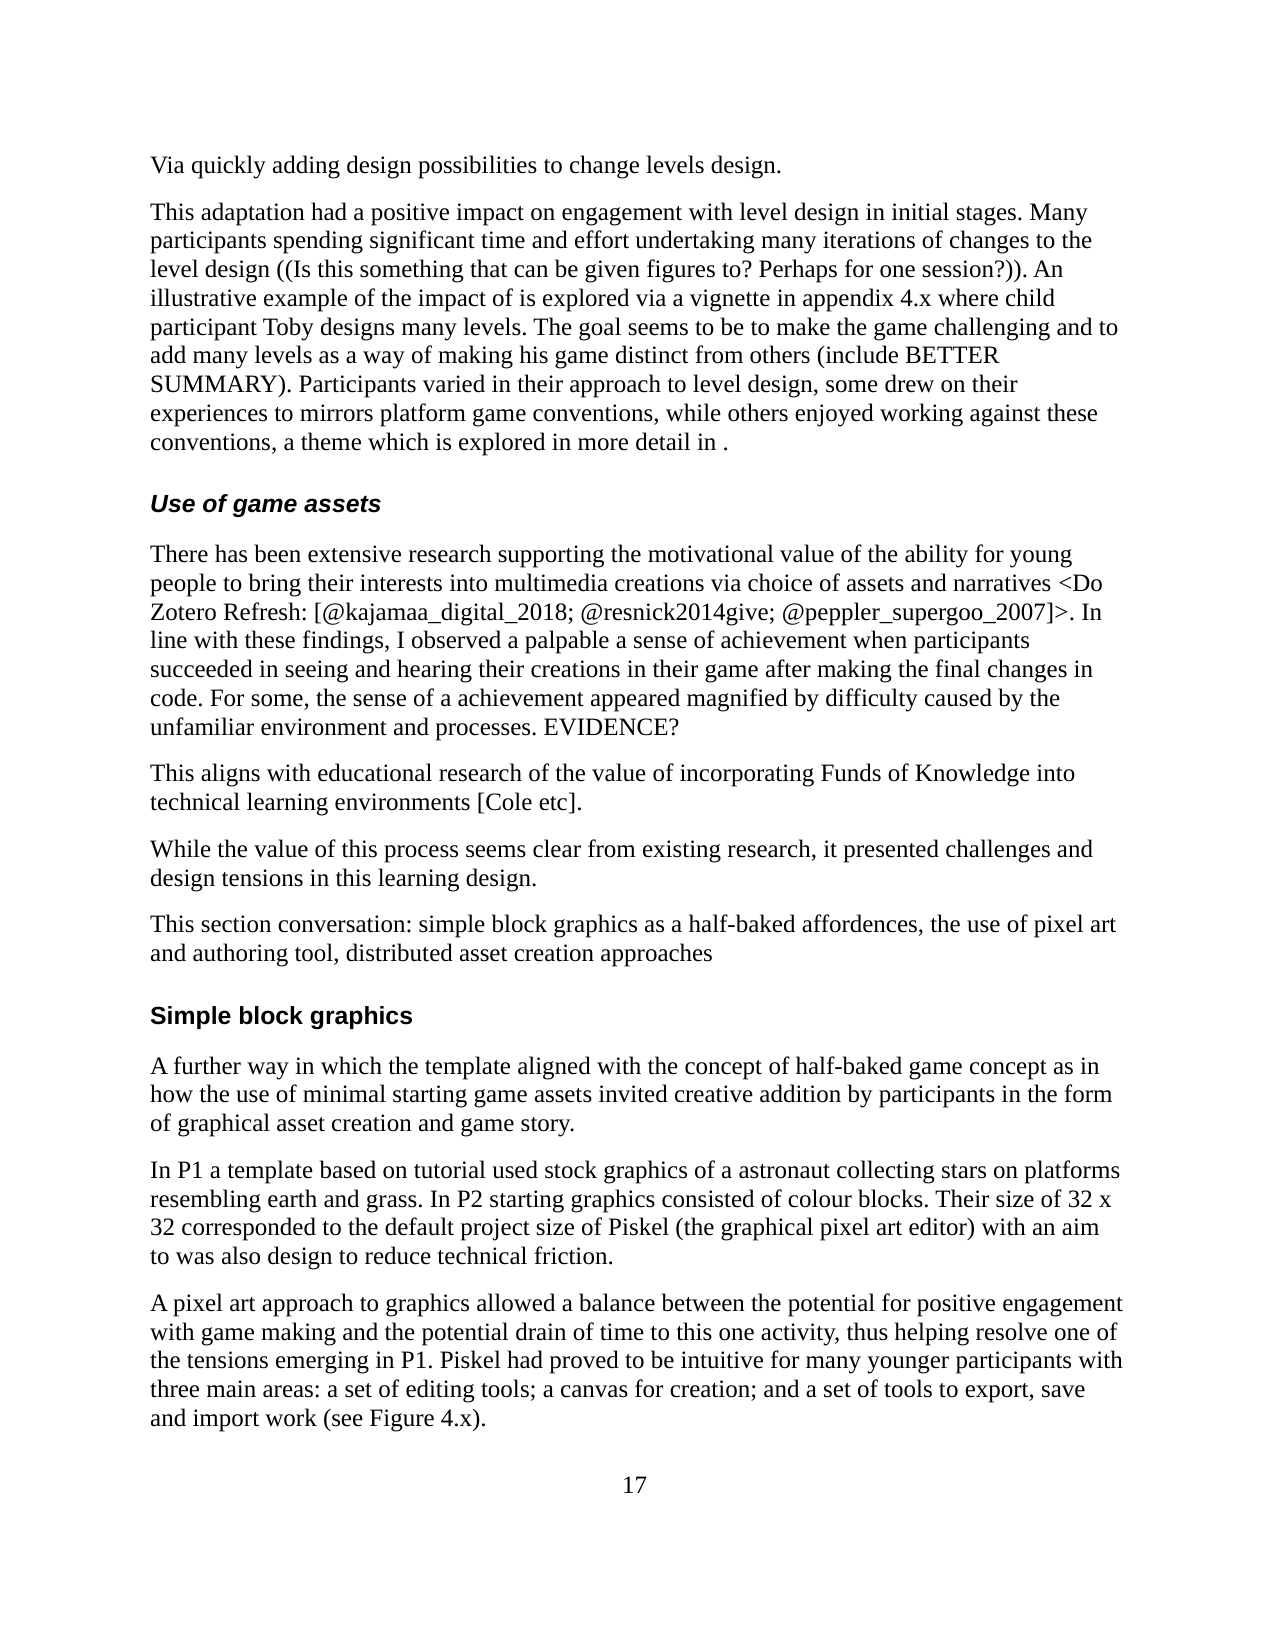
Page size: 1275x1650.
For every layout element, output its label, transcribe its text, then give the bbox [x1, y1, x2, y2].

text This adaptation had a positive impact on engagement with level design in initial stages. Many participants spending significant time and effort undertaking many iterations of changes to the level design ((Is this something that can be given figures to? Perhaps for one session?)). An illustrative example of the impact of is explored via a vignette in appendix 4.x where child participant Toby designs many levels. The goal seems to be to make the game challenging and to add many levels as a way of making his game distinct from others (include BETTER SUMMARY). Participants varied in their approach to level design, some drew on their experiences to mirrors platform game conventions, while others enjoyed working against these conventions, a theme which is explored in more detail in . [150, 197, 1125, 455]
text This aligns with educational research of the value of incorporating Funds of Knowledge into technical learning environments [Cole etc]. [150, 758, 1125, 816]
text Via quickly adding design possibilities to change levels design. [150, 150, 1125, 179]
text While the value of this process seems clear from existing research, it presented challenges and design tensions in this learning design. [150, 834, 1125, 891]
text A further way in which the template aligned with the concept of half-baked game concept as in how the use of minimal starting game assets invited creative addition by participants in the form of graphical asset creation and game story. [150, 1051, 1125, 1137]
text There has been extensive research supporting the motivational value of the ability for young people to bring their interests into multimedia creations via choice of assets and narratives <Do Zotero Refresh: [@kajamaa_digital_2018; @resnick2014give; @peppler_supergoo_2007]>. In line with these findings, I observed a palpable a sense of achievement when participants succeeded in seeing and hearing their creations in their game after making the final changes in code. For some, the sense of a achievement appeared magnified by difficulty caused by the unfamiliar environment and processes. EVIDENCE? [150, 539, 1125, 741]
text This section conversation: simple block graphics as a half-baked affordences, the use of pixel art and authoring tool, distributed asset creation approaches [150, 909, 1125, 967]
text In P1 a template based on tutorial used stock graphics of a astronaut collecting stars on platforms resembling earth and grass. In P2 starting graphics consisted of colour blocks. Their size of 32 x 32 corresponded to the default project size of Piskel (the graphical pixel art editor) with an aim to was also design to reduce technical friction. [150, 1155, 1125, 1270]
subtitle Simple block graphics [150, 1001, 1125, 1029]
text A pixel art approach to graphics allowed a balance between the potential for positive engagement with game making and the potential drain of time to this one activity, thus helping resolve one of the tensions emerging in P1. Piskel had proved to be intuitive for many younger participants with three main areas: a set of editing tools; a canvas for creation; and a set of tools to export, save and import work (see Figure 4.x). [150, 1288, 1125, 1432]
subtitle Use of game assets [150, 489, 1125, 518]
